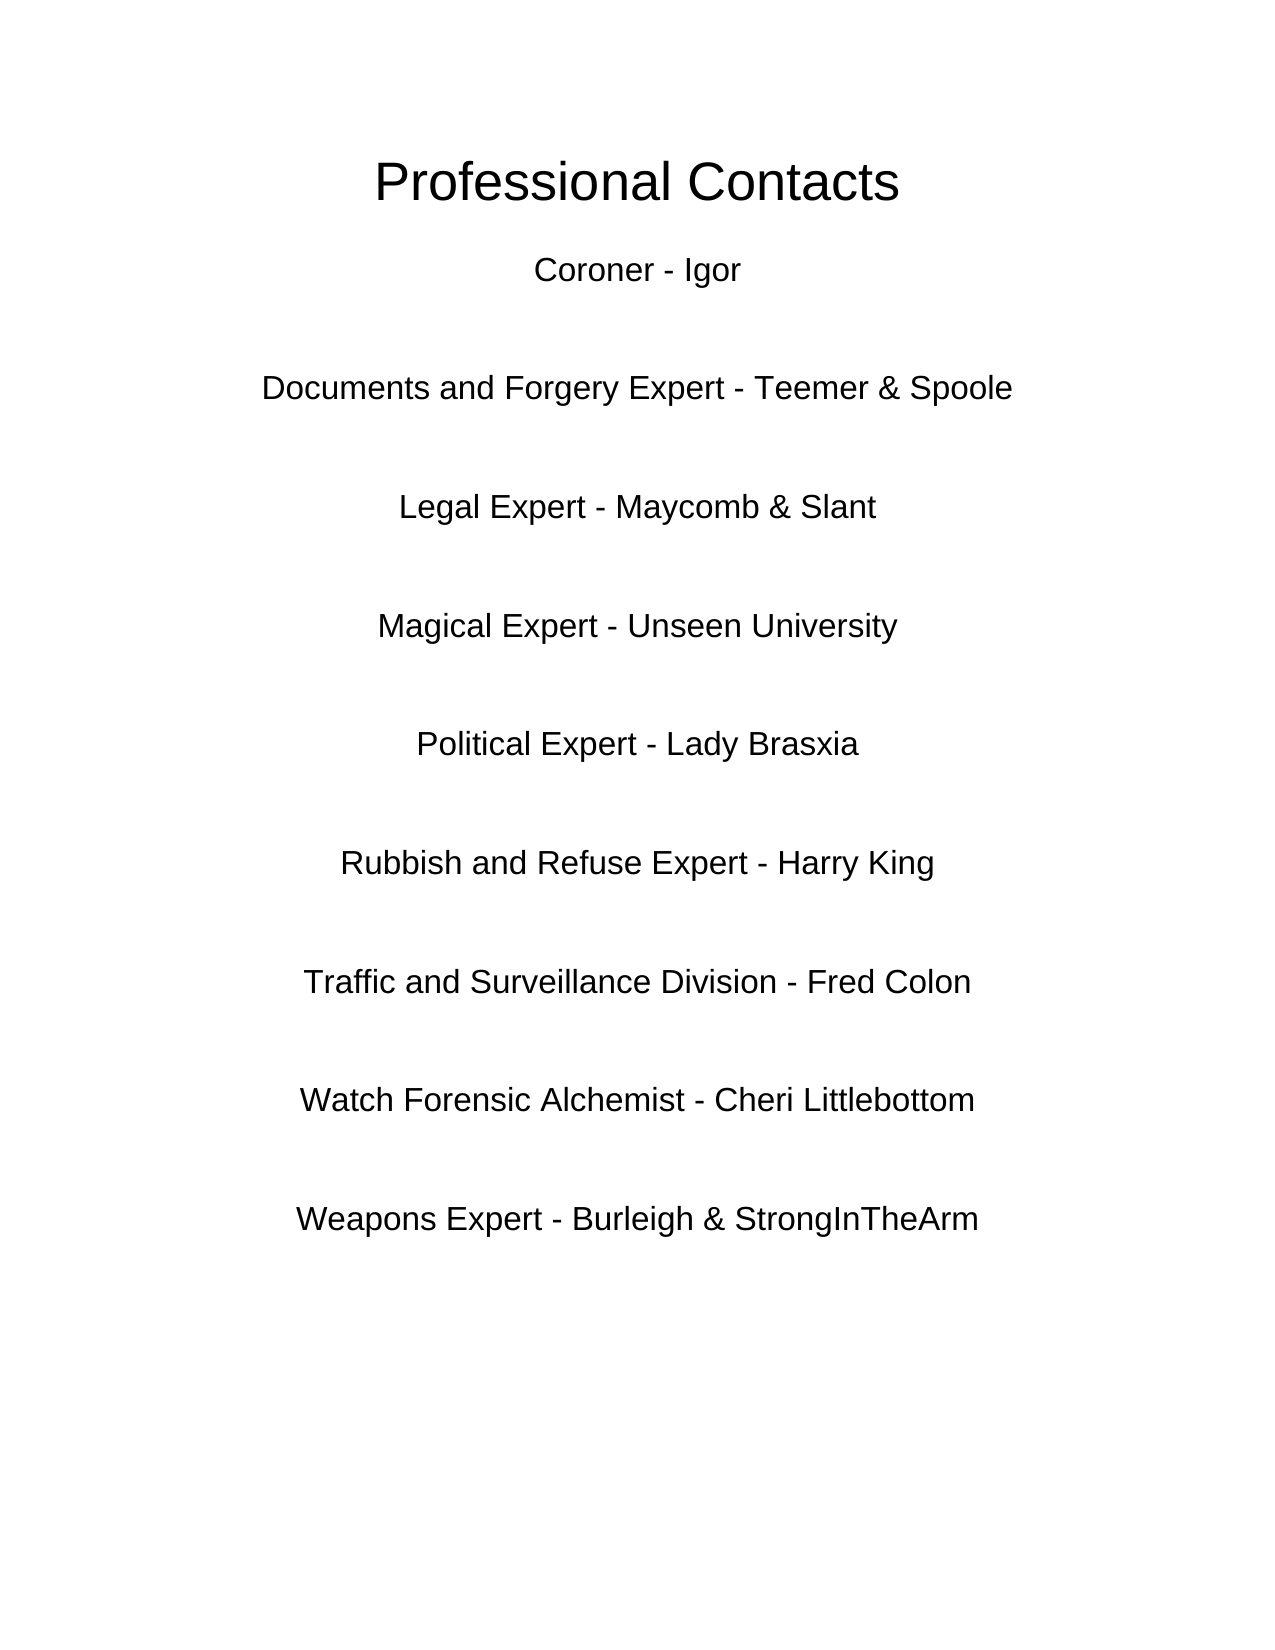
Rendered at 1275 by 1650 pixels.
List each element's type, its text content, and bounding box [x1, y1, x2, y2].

subtitle Rubbish and Refuse Expert - Harry King [150, 843, 1125, 881]
subtitle Political Expert - Lady Brasxia [150, 724, 1125, 763]
subtitle Legal Expert - Maycomb & Slant [150, 487, 1125, 526]
title Professional Contacts [150, 150, 1125, 212]
subtitle Weapons Expert - Burleigh & StrongInTheArm [150, 1199, 1125, 1237]
subtitle Coroner - Igor [150, 250, 1125, 288]
subtitle Traffic and Surveillance Division - Fred Colon [150, 962, 1125, 1000]
subtitle Magical Expert - Unseen University [150, 606, 1125, 644]
subtitle Watch Forensic Alchemist - Cheri Littlebottom [150, 1080, 1125, 1119]
subtitle Documents and Forgery Expert - Teemer & Spoole [150, 368, 1125, 407]
